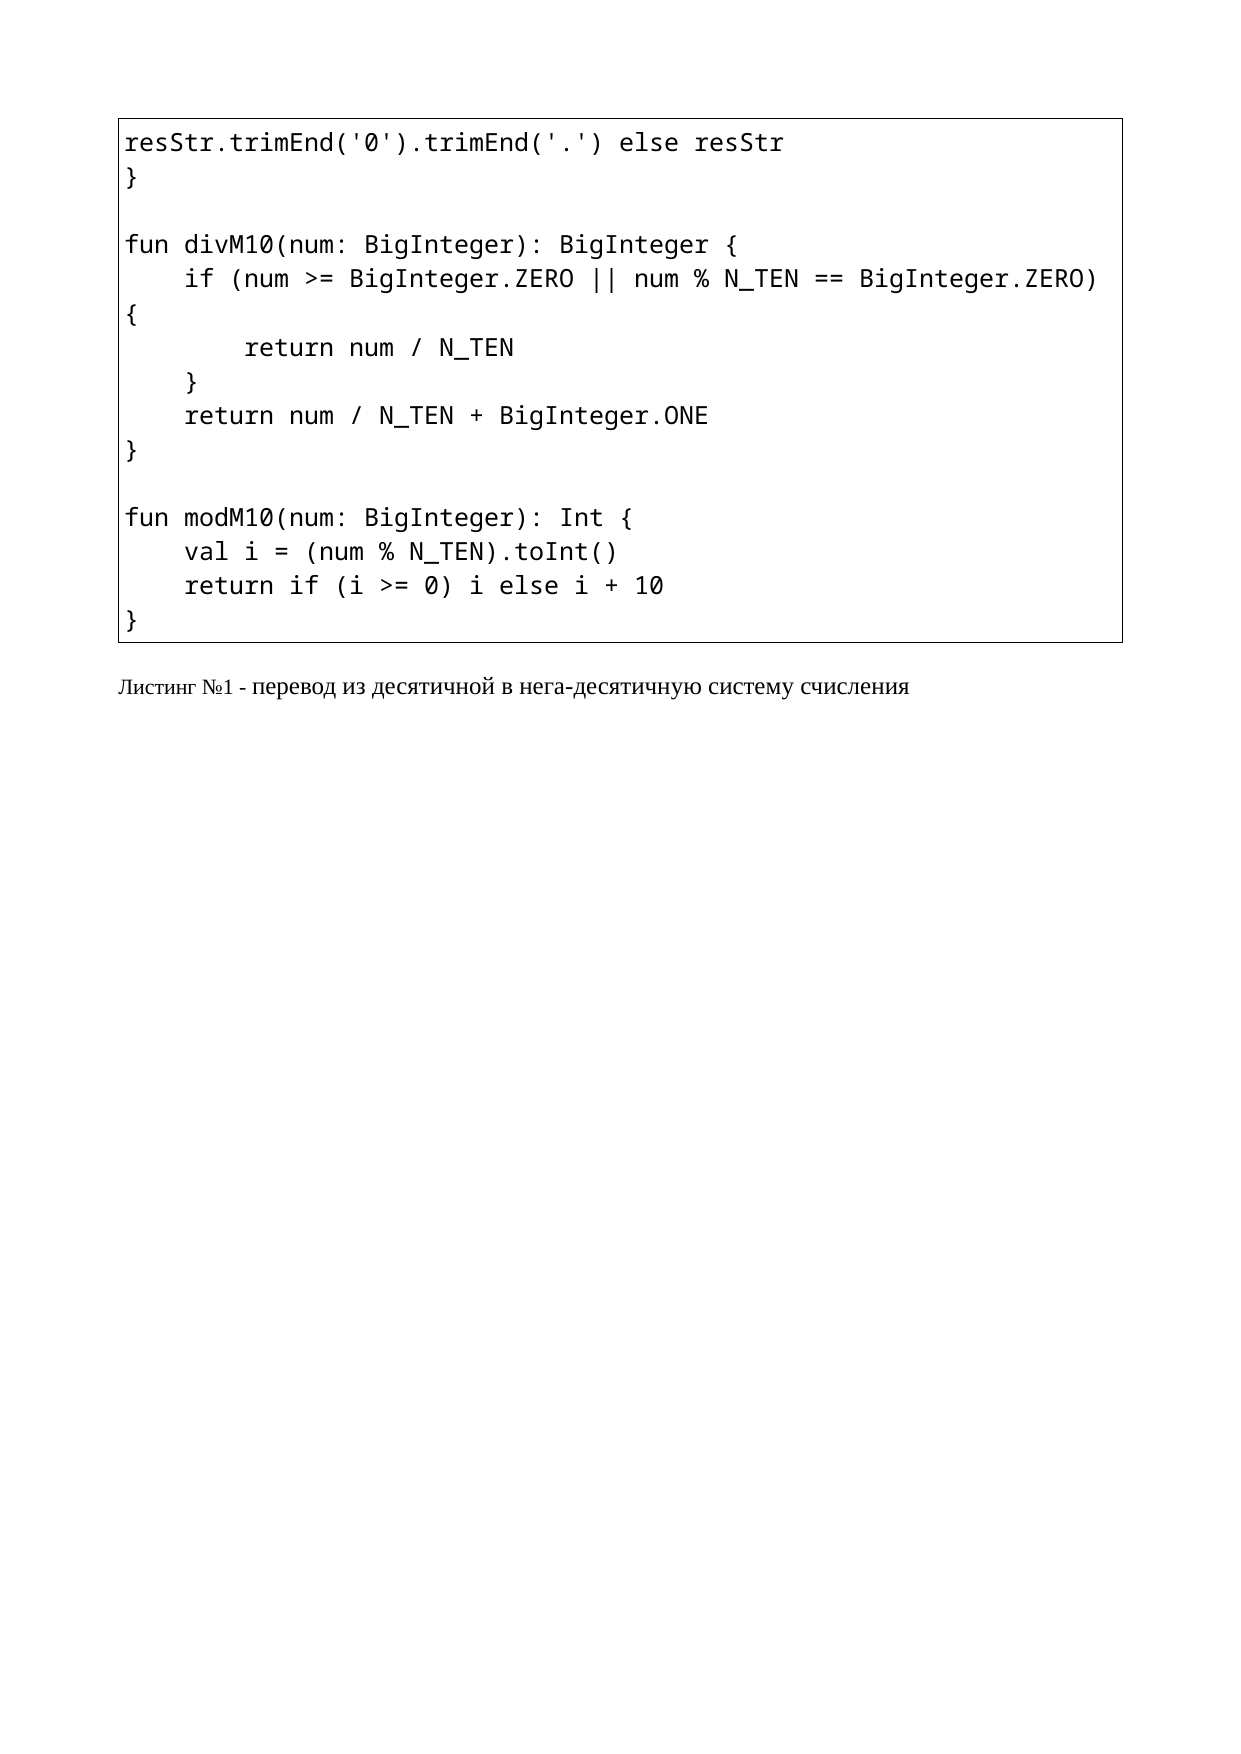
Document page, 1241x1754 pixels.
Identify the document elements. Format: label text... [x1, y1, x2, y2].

text Листинг №1 - перевод из десятичной в нега-десятичную систему счисления [118, 643, 1122, 700]
table_header resStr.trimEnd('0').trimEnd('.') else resStr } fun divM10(num: BigInteger): BigInteger { if (num >= BigInteger.ZERO || num % N_TEN == BigInteger.ZERO) { return num / N_TEN } return num / N_TEN + BigInteger.ONE } fun modM10(num: BigInteger): Int { val i = (num % N_TEN).toInt() return if (i >= 0) i else i + 10 } [119, 119, 1122, 642]
